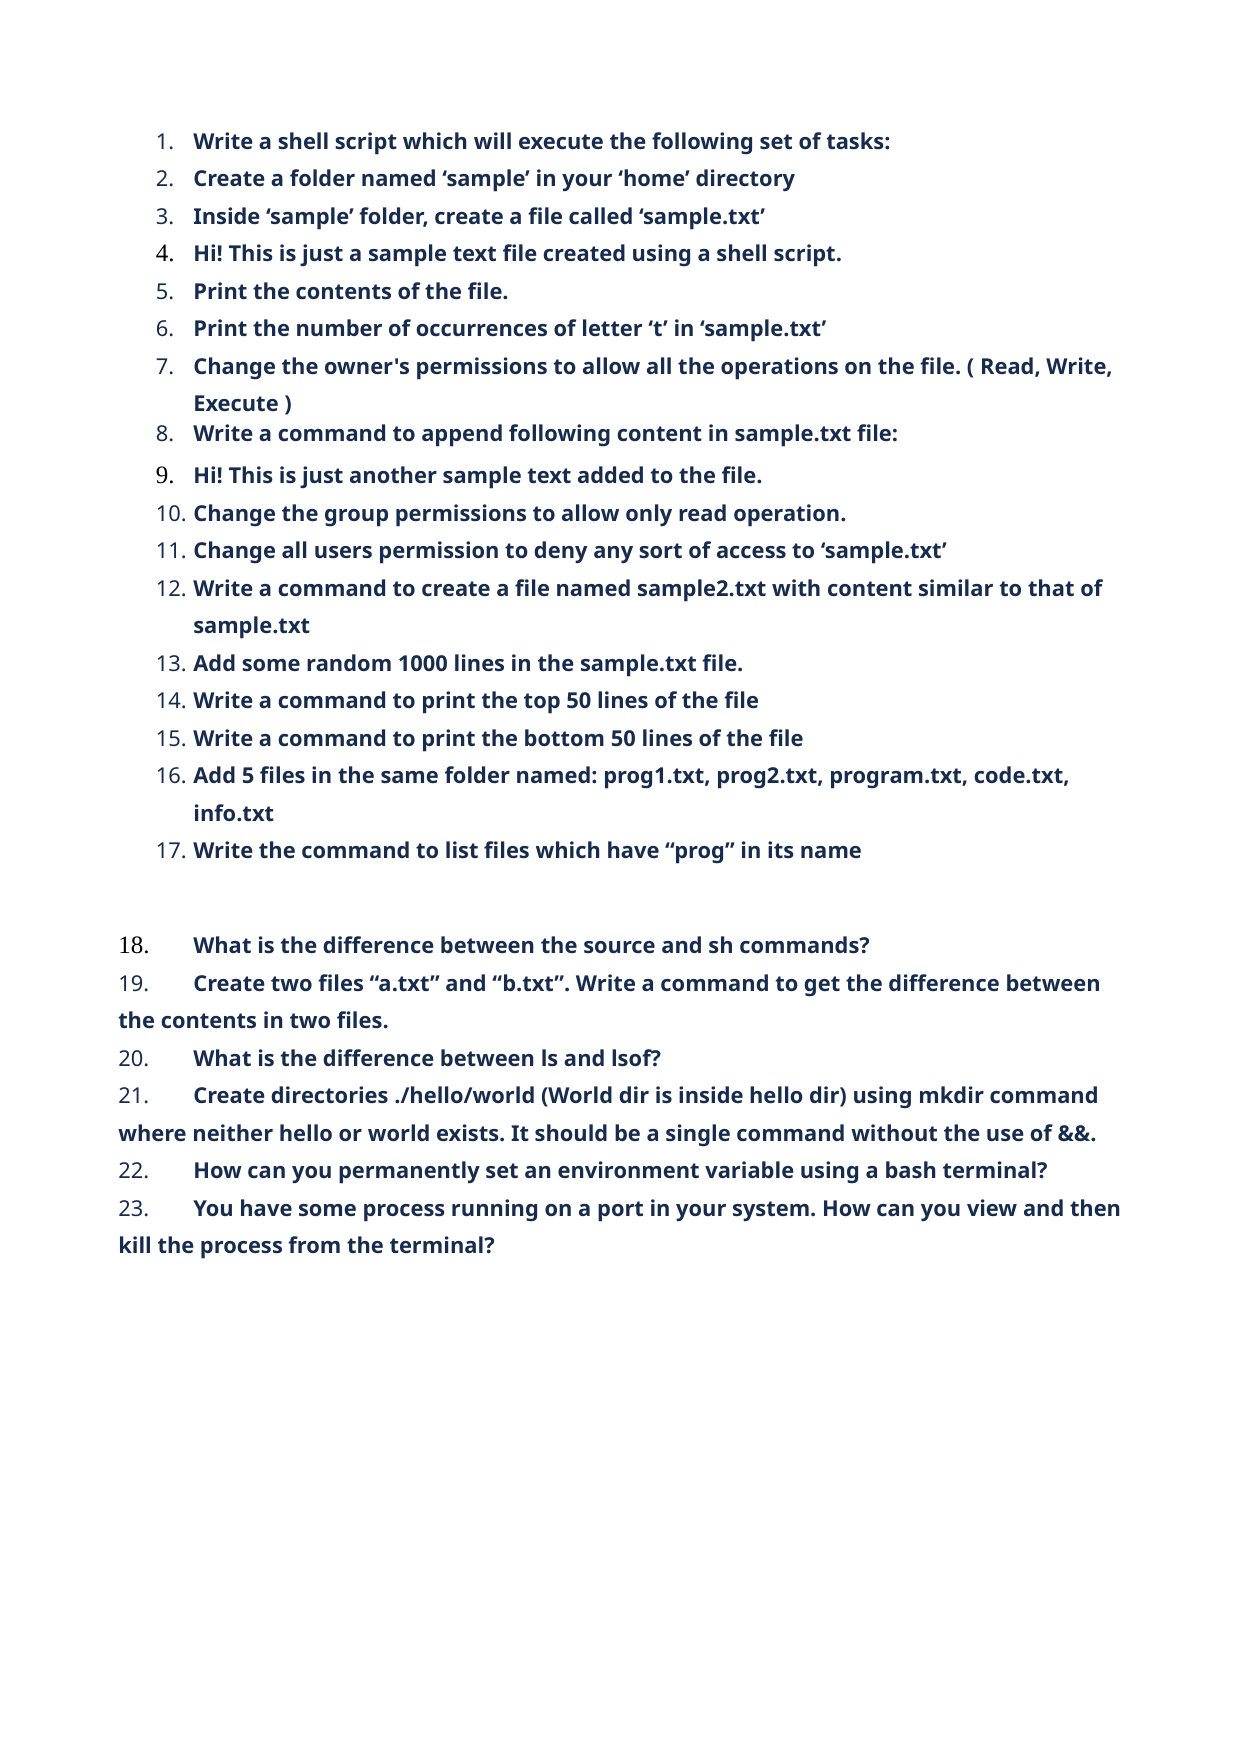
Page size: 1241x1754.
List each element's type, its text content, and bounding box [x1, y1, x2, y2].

list Write a command to print the bottom 50 lines of the file [156, 715, 1122, 752]
list Inside ‘sample’ folder, create a file called ‘sample.txt’ [156, 193, 1122, 231]
list Change all users permission to deny any sort of access to ‘sample.txt’ [156, 527, 1122, 565]
list Add 5 files in the same folder named: prog1.txt, prog2.txt, program.txt, code.txt, info.txt [156, 752, 1122, 827]
list Print the number of occurrences of letter ‘t’ in ‘sample.txt’ [156, 306, 1122, 343]
list Write a command to print the top 50 lines of the file [156, 677, 1122, 715]
list Hi! This is just a sample text file created using a shell script. [156, 231, 1122, 268]
list Write a command to append following content in sample.txt file: [156, 418, 1122, 448]
list Create directories ./hello/world (World dir is inside hello dir) using mkdir command where neither hello or world exists. It should be a single command without the use of &&. [118, 1072, 1122, 1147]
list Create two files “a.txt” and “b.txt”. Write a command to get the difference between the contents in two files. [118, 960, 1122, 1035]
list You have some process running on a port in your system. How can you view and then kill the process from the terminal? [118, 1185, 1122, 1260]
list Write a shell script which will execute the following set of tasks: [156, 118, 1122, 156]
list Change the group permissions to allow only read operation. [156, 490, 1122, 527]
list Write the command to list files which have “prog” in its name [156, 827, 1122, 865]
list What is the difference between ls and lsof? [118, 1035, 1122, 1072]
list What is the difference between the source and sh commands? [118, 922, 1122, 960]
list Print the contents of the file. [156, 268, 1122, 306]
list Hi! This is just another sample text added to the file. [156, 452, 1122, 490]
list Change the owner's permissions to allow all the operations on the file. ( Read, Write, Execute ) [156, 343, 1122, 418]
list How can you permanently set an environment variable using a bash terminal? [118, 1147, 1122, 1185]
list Add some random 1000 lines in the sample.txt file. [156, 640, 1122, 677]
list Write a command to create a file named sample2.txt with content similar to that of sample.txt [156, 565, 1122, 640]
list Create a folder named ‘sample’ in your ‘home’ directory [156, 156, 1122, 193]
